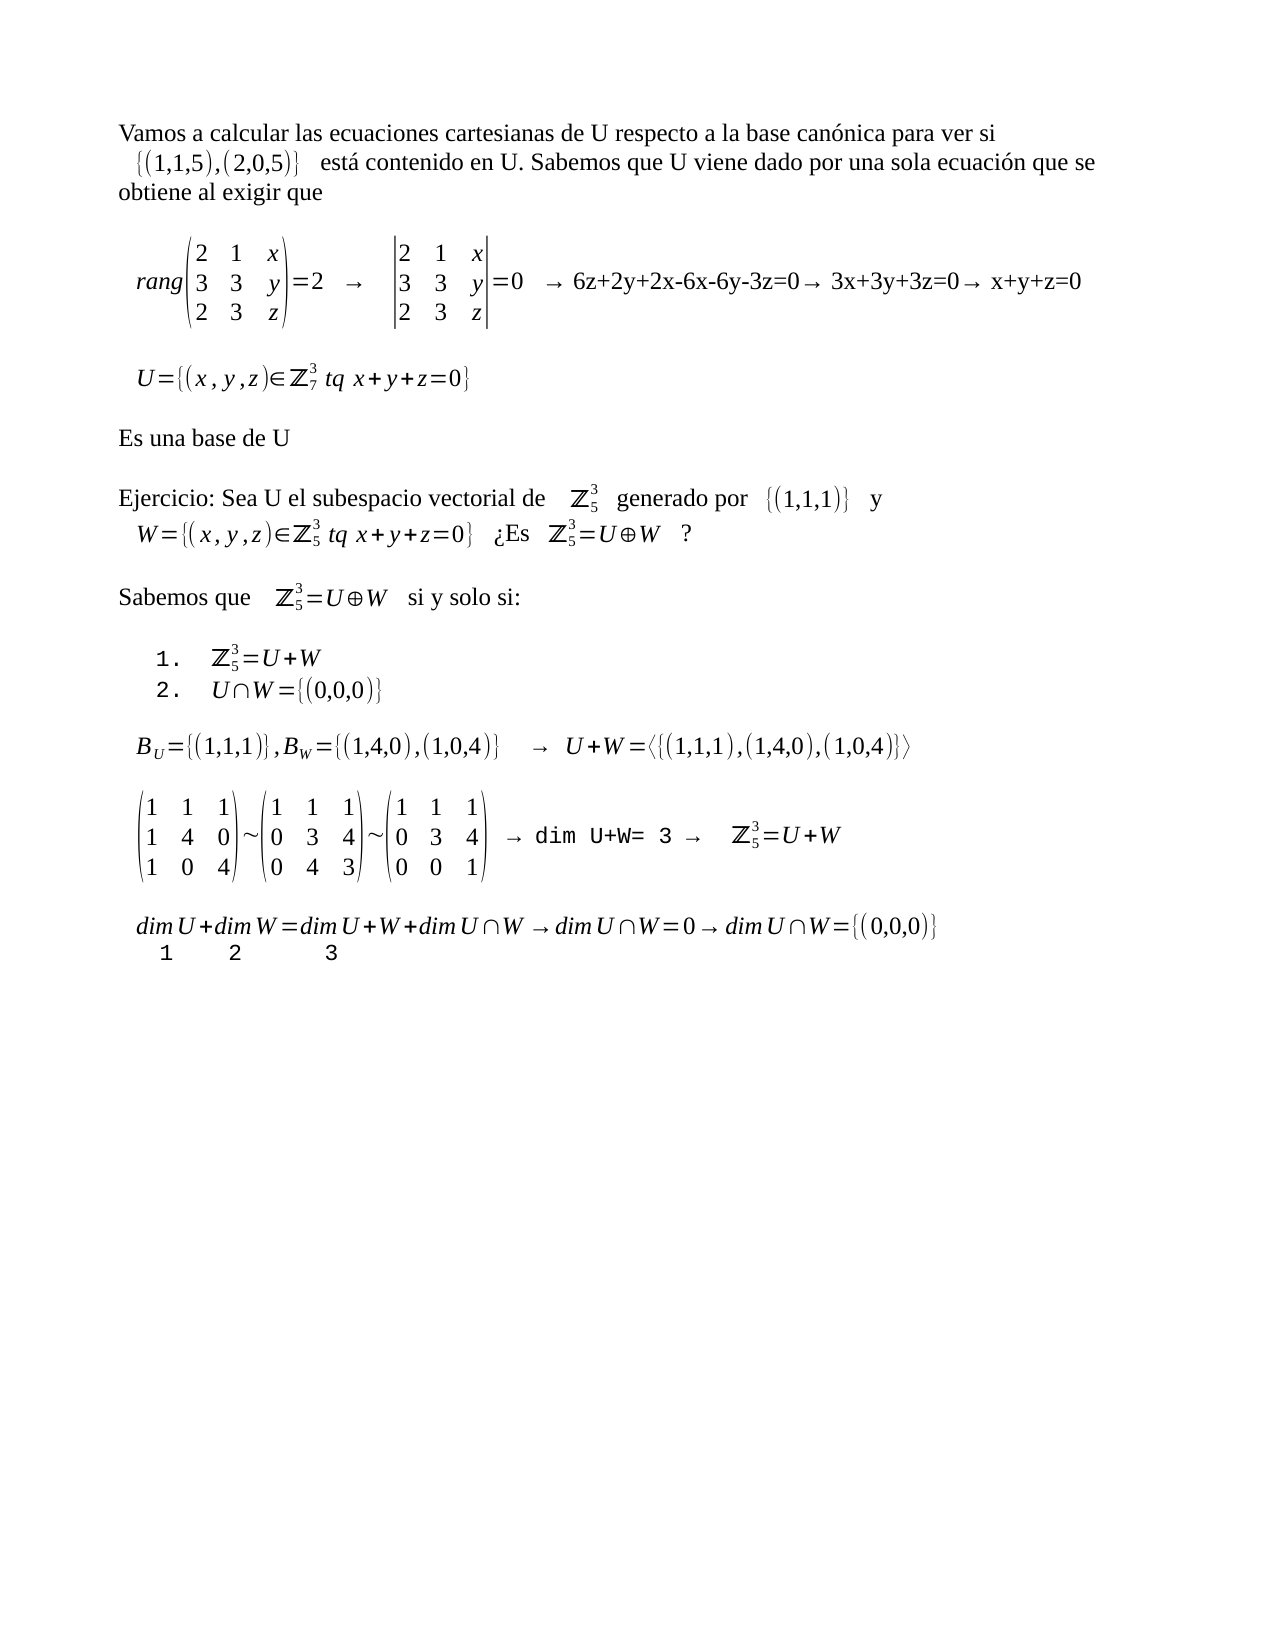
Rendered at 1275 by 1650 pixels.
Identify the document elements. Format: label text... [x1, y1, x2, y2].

text Es una base de U [118, 423, 1157, 452]
text → dim U+W= 3 → [118, 789, 1157, 885]
text Ejercicio: Sea U el subespacio vectorial de generado pory ¿Es? [118, 481, 1157, 551]
text 1 2 3 [118, 941, 1157, 967]
text Sabemos que si y solo si: [118, 579, 1157, 614]
text → [118, 731, 1157, 763]
text Vamos a calcular las ecuaciones cartesianas de U respecto a la base canónica para ver si está contenido en U. Sabemos que U viene dado por una sola ecuación que se obtiene al exigir que [118, 118, 1157, 206]
text → → 6z+2y+2x-6x-6y-3z=0→ 3x+3y+3z=0→ x+y+z=0 [118, 235, 1157, 331]
